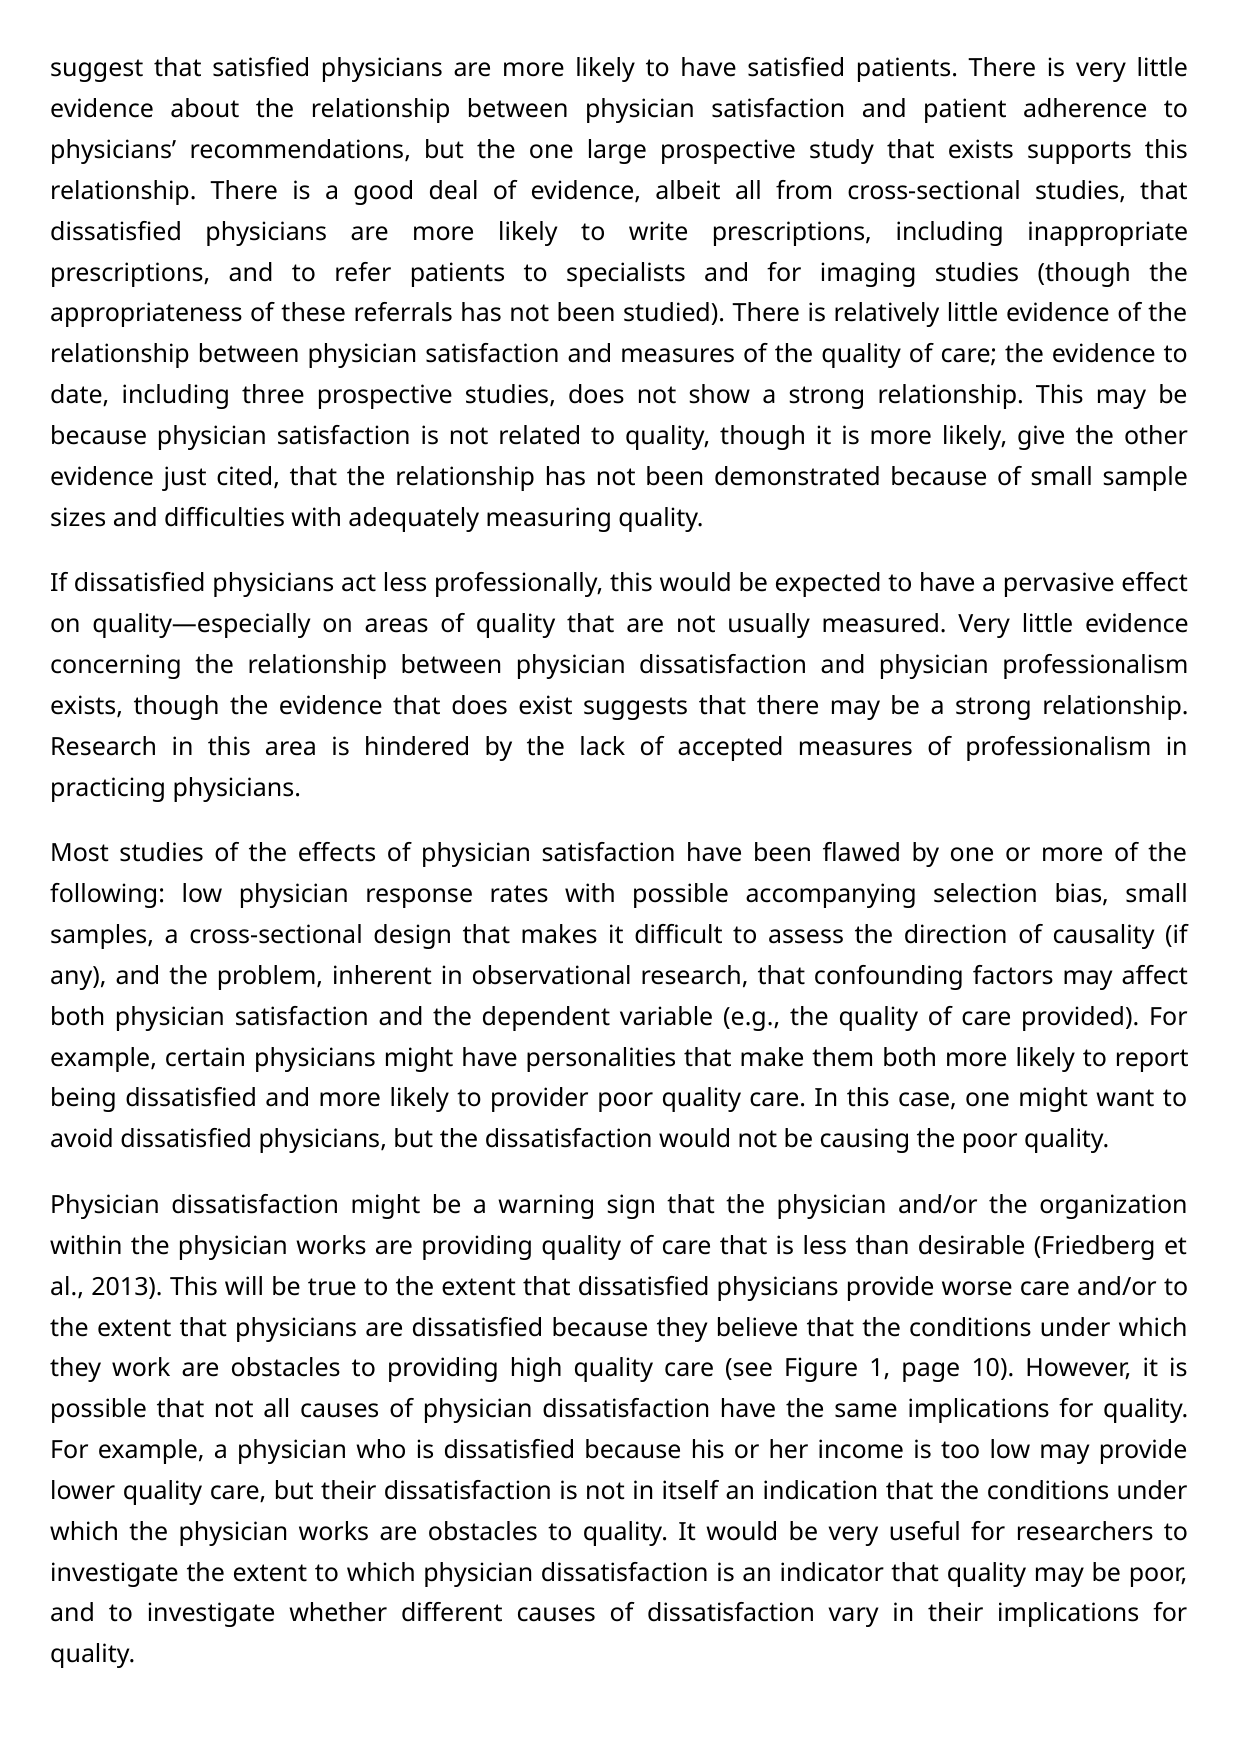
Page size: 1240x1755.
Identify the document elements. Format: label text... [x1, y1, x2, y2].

text suggest that satisfied physicians are more likely to have satisfied patients. There is very little evidence about the relationship between physician satisfaction and patient adherence to physicians’ recommendations, but the one large prospective study that exists supports this relationship. There is a good deal of evidence, albeit all from cross-sectional studies, that dissatisfied physicians are more likely to write prescriptions, including inappropriate prescriptions, and to refer patients to specialists and for imaging studies (though the appropriateness of these referrals has not been studied). There is relatively little evidence of the relationship between physician satisfaction and measures of the quality of care; the evidence to date, including three prospective studies, does not show a strong relationship. This may be because physician satisfaction is not related to quality, though it is more likely, give the other evidence just cited, that the relationship has not been demonstrated because of small sample sizes and difficulties with adequately measuring quality. [50, 50, 1189, 533]
text If dissatisfied physicians act less professionally, this would be expected to have a pervasive effect on quality—especially on areas of quality that are not usually measured. Very little evidence concerning the relationship between physician dissatisfaction and physician professionalism exists, though the evidence that does exist suggests that there may be a strong relationship. Research in this area is hindered by the lack of accepted measures of professionalism in practicing physicians. [50, 565, 1189, 803]
text Physician dissatisfaction might be a warning sign that the physician and/or the organization within the physician works are providing quality of care that is less than desirable (Friedberg et al., 2013). This will be true to the extent that dissatisfied physicians provide worse care and/or to the extent that physicians are dissatisfied because they believe that the conditions under which they work are obstacles to providing high quality care (see Figure 1, page 10). However, it is possible that not all causes of physician dissatisfaction have the same implications for quality. For example, a physician who is dissatisfied because his or her income is too low may provide lower quality care, but their dissatisfaction is not in itself an indication that the conditions under which the physician works are obstacles to quality. It would be very useful for researchers to investigate the extent to which physician dissatisfaction is an indicator that quality may be poor, and to investigate whether different causes of dissatisfaction vary in their implications for quality. [50, 1187, 1189, 1670]
text Most studies of the effects of physician satisfaction have been flawed by one or more of the following: low physician response rates with possible accompanying selection bias, small samples, a cross-sectional design that makes it difficult to assess the direction of causality (if any), and the problem, inherent in observational research, that confounding factors may affect both physician satisfaction and the dependent variable (e.g., the quality of care provided). For example, certain physicians might have personalities that make them both more likely to report being dissatisfied and more likely to provider poor quality care. In this case, one might want to avoid dissatisfied physicians, but the dissatisfaction would not be causing the poor quality. [50, 835, 1189, 1155]
